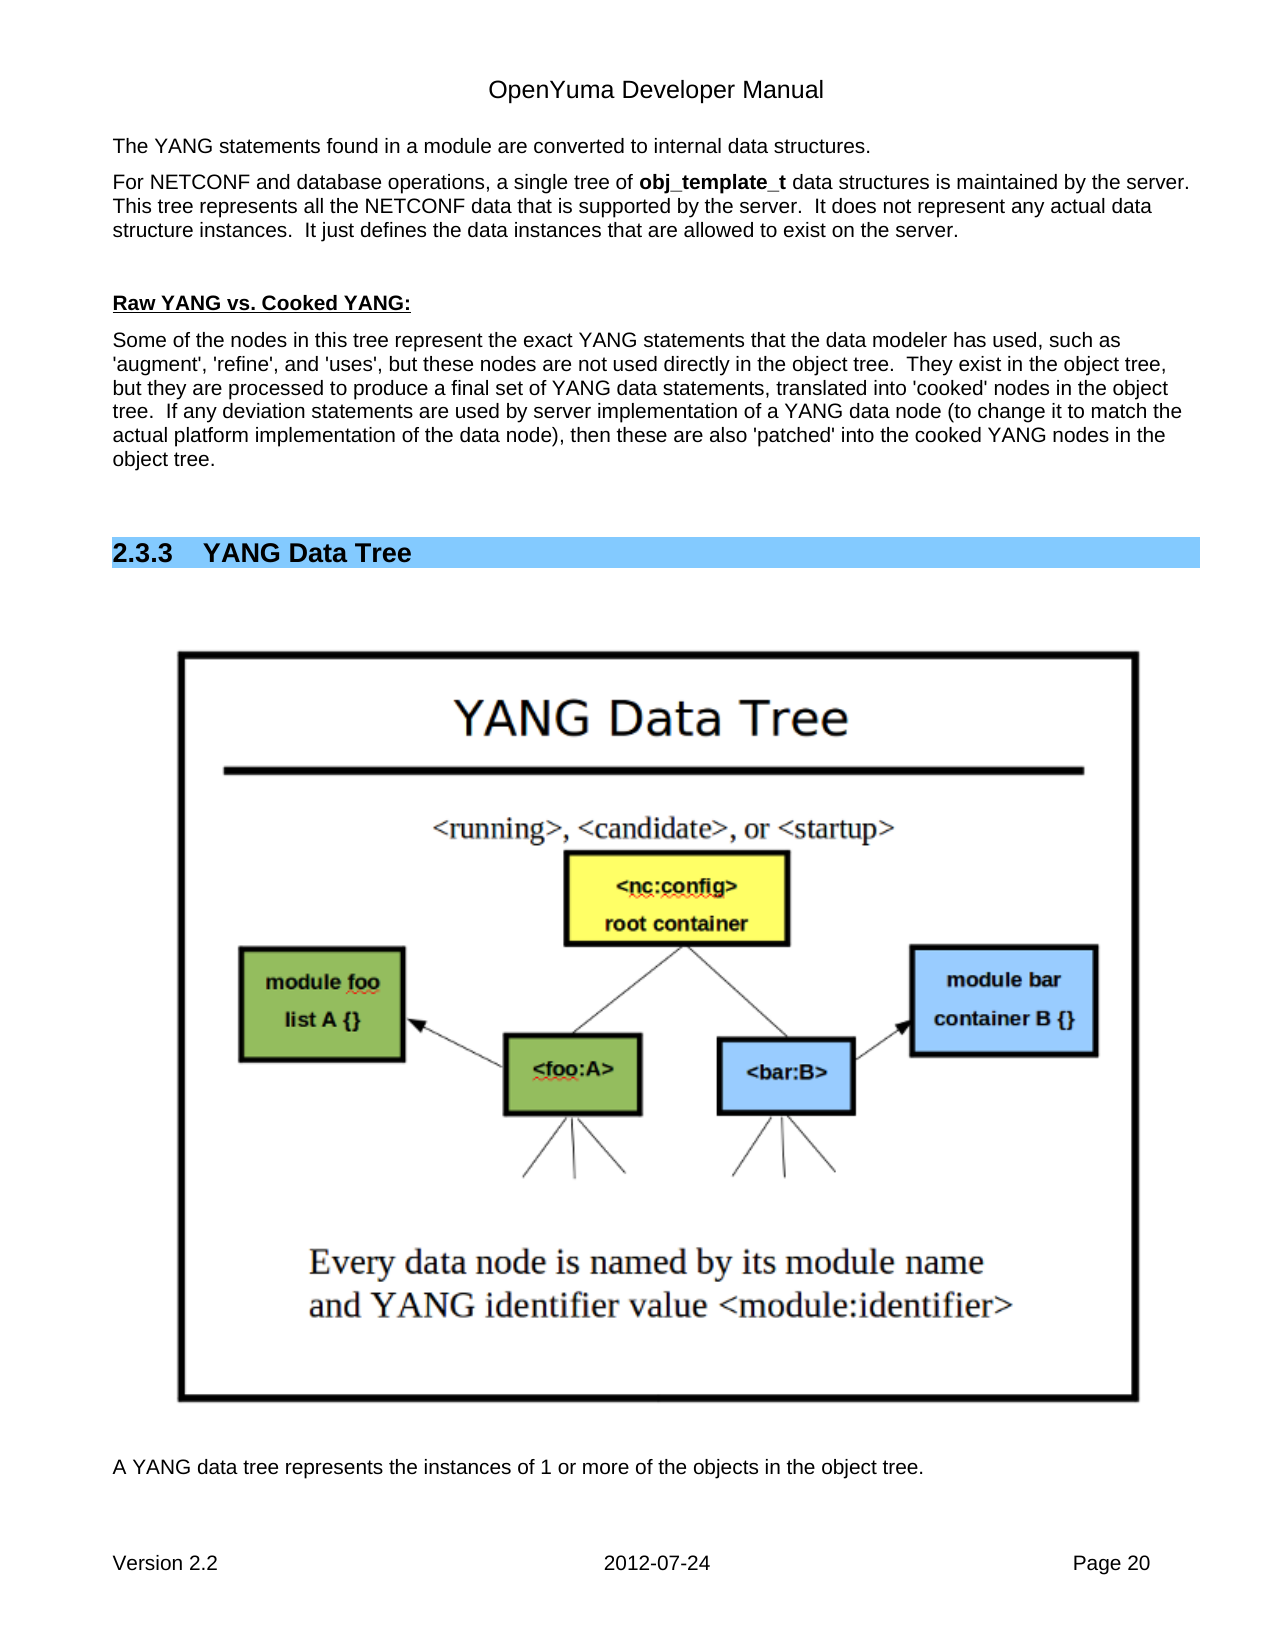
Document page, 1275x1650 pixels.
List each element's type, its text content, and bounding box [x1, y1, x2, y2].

text Some of the nodes in this tree represent the exact YANG statements that the data modeler has used, such as 'augment', 'refine', and 'uses', but these nodes are not used directly in the object tree. They exist in the object tree, but they are processed to produce a final set of YANG data statements, translated into 'cooked' nodes in the object tree. If any deviation statements are used by server implementation of a YANG data node (to change it to match the actual platform implementation of the data node), then these are also 'patched' into the cooked YANG nodes in the object tree. [112, 327, 1200, 471]
text For NETCONF and database operations, a single tree of obj_template_t data structures is maintained by the server. This tree represents all the NETCONF data that is supported by the server. It does not represent any actual data structure instances. It just defines the data instances that are allowed to exist on the server. [112, 170, 1200, 242]
text A YANG data tree represents the instances of 1 or more of the objects in the object tree. [112, 1454, 1200, 1478]
text The YANG statements found in a module are converted to internal data structures. [112, 134, 1200, 158]
subtitle YANG Data Tree [112, 537, 1200, 568]
picture [147, 633, 1166, 1418]
text Raw YANG vs. Cooked YANG: [112, 291, 1200, 315]
